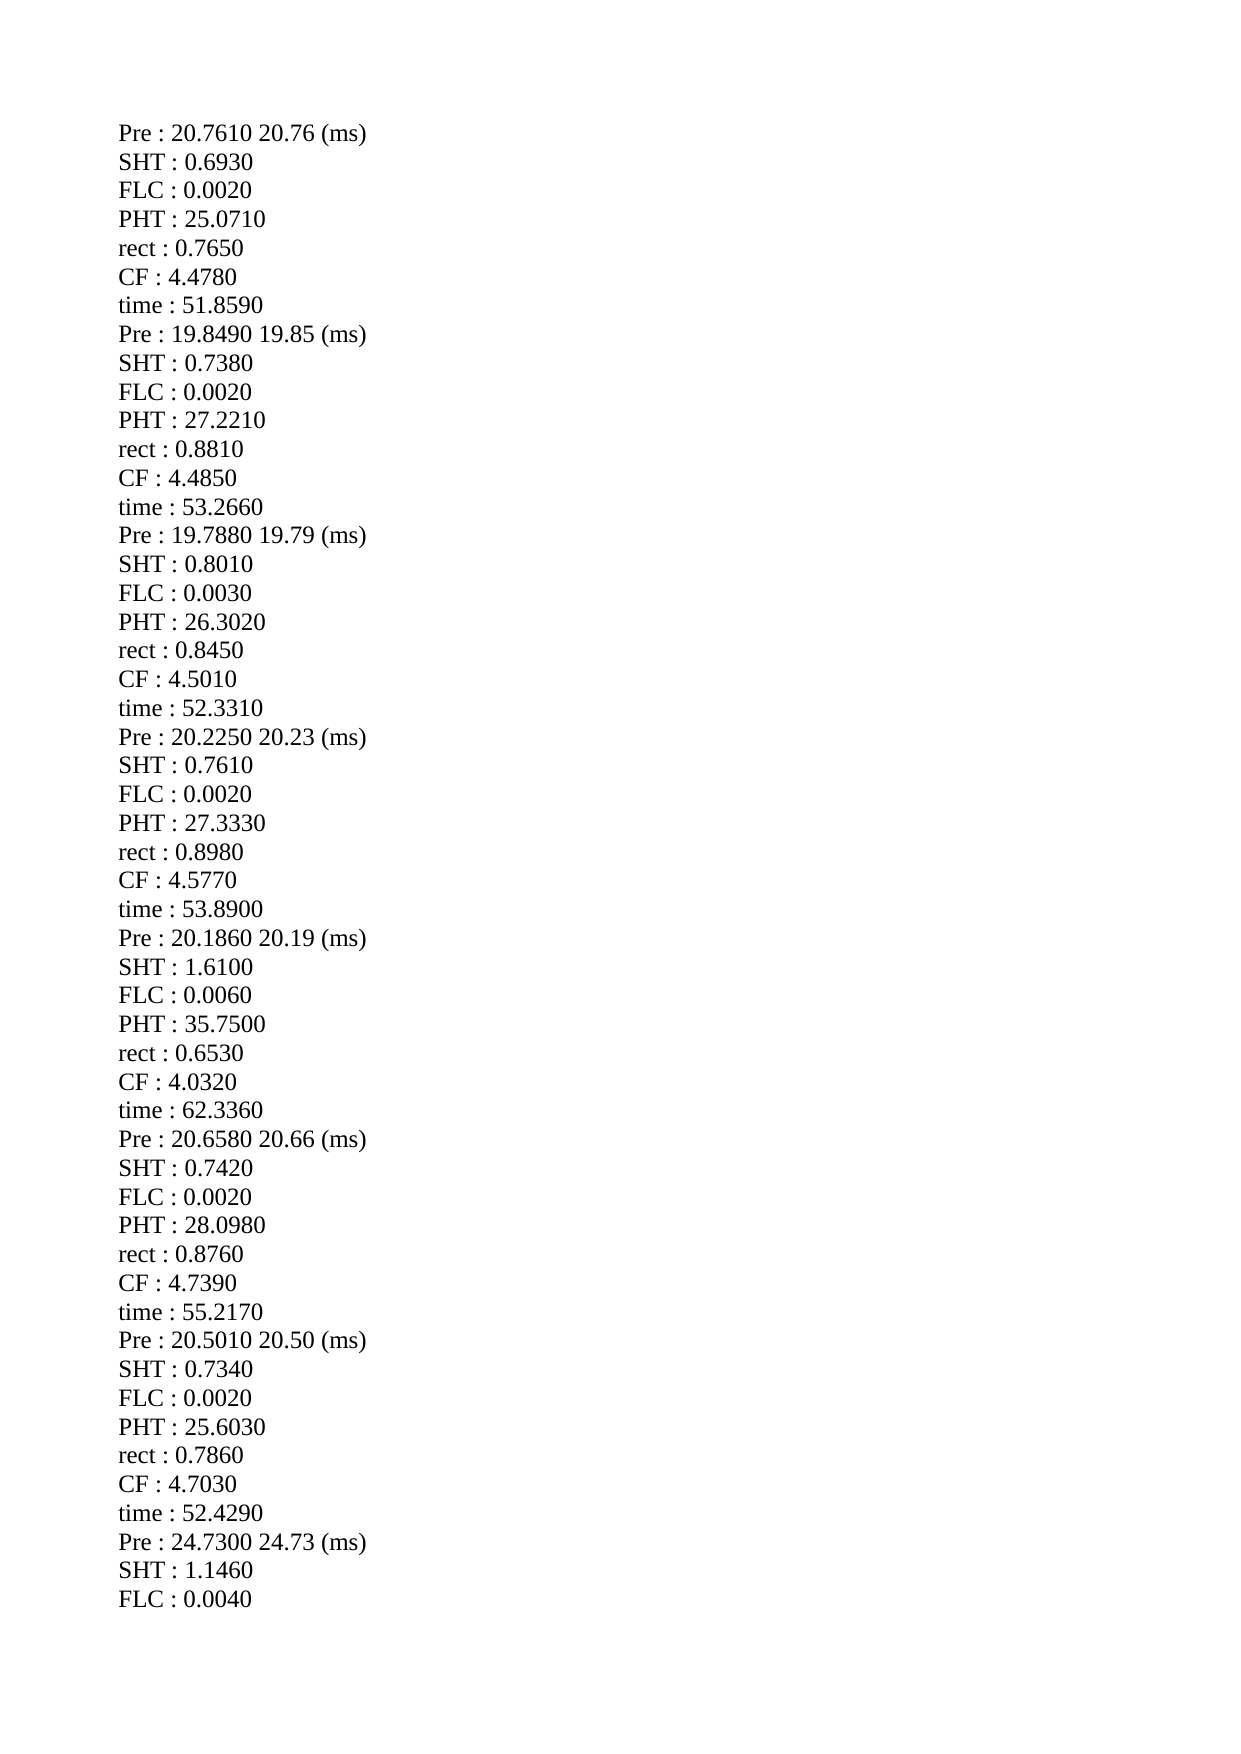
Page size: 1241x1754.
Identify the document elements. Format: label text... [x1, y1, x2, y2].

text CF : 4.0320 [118, 1067, 1122, 1096]
text CF : 4.4780 [118, 262, 1122, 291]
text rect : 0.8810 [118, 434, 1122, 463]
text time : 53.2660 [118, 492, 1122, 521]
text SHT : 0.6930 [118, 147, 1122, 176]
text FLC : 0.0020 [118, 377, 1122, 406]
text PHT : 25.0710 [118, 204, 1122, 233]
text SHT : 0.7610 [118, 751, 1122, 779]
text FLC : 0.0020 [118, 1182, 1122, 1211]
text time : 52.4290 [118, 1498, 1122, 1527]
text rect : 0.8980 [118, 837, 1122, 866]
text rect : 0.7860 [118, 1441, 1122, 1469]
text FLC : 0.0020 [118, 779, 1122, 808]
text PHT : 27.2210 [118, 406, 1122, 434]
text Pre : 20.6580 20.66 (ms) [118, 1124, 1122, 1153]
text PHT : 26.3020 [118, 607, 1122, 636]
text PHT : 28.0980 [118, 1211, 1122, 1239]
text CF : 4.4850 [118, 463, 1122, 492]
text rect : 0.8450 [118, 636, 1122, 664]
text SHT : 1.6100 [118, 952, 1122, 981]
text FLC : 0.0030 [118, 578, 1122, 607]
text PHT : 27.3330 [118, 808, 1122, 837]
text CF : 4.7390 [118, 1268, 1122, 1297]
text Pre : 19.8490 19.85 (ms) [118, 319, 1122, 348]
text SHT : 0.8010 [118, 549, 1122, 578]
text Pre : 20.2250 20.23 (ms) [118, 722, 1122, 751]
text time : 52.3310 [118, 693, 1122, 722]
text rect : 0.6530 [118, 1038, 1122, 1067]
text Pre : 24.7300 24.73 (ms) [118, 1527, 1122, 1556]
text time : 53.8900 [118, 894, 1122, 923]
text PHT : 25.6030 [118, 1412, 1122, 1441]
text CF : 4.7030 [118, 1469, 1122, 1498]
text time : 55.2170 [118, 1297, 1122, 1326]
text time : 62.3360 [118, 1096, 1122, 1124]
text FLC : 0.0020 [118, 1383, 1122, 1412]
text FLC : 0.0040 [118, 1584, 1122, 1613]
text PHT : 35.7500 [118, 1009, 1122, 1038]
text CF : 4.5010 [118, 664, 1122, 693]
text Pre : 20.5010 20.50 (ms) [118, 1326, 1122, 1354]
text FLC : 0.0020 [118, 176, 1122, 204]
text Pre : 20.7610 20.76 (ms) [118, 118, 1122, 147]
text SHT : 0.7340 [118, 1354, 1122, 1383]
text time : 51.8590 [118, 291, 1122, 319]
text Pre : 20.1860 20.19 (ms) [118, 923, 1122, 952]
text SHT : 0.7420 [118, 1153, 1122, 1182]
text SHT : 1.1460 [118, 1556, 1122, 1584]
text SHT : 0.7380 [118, 348, 1122, 377]
text FLC : 0.0060 [118, 981, 1122, 1009]
text Pre : 19.7880 19.79 (ms) [118, 521, 1122, 549]
text rect : 0.7650 [118, 233, 1122, 262]
text CF : 4.5770 [118, 866, 1122, 894]
text rect : 0.8760 [118, 1239, 1122, 1268]
